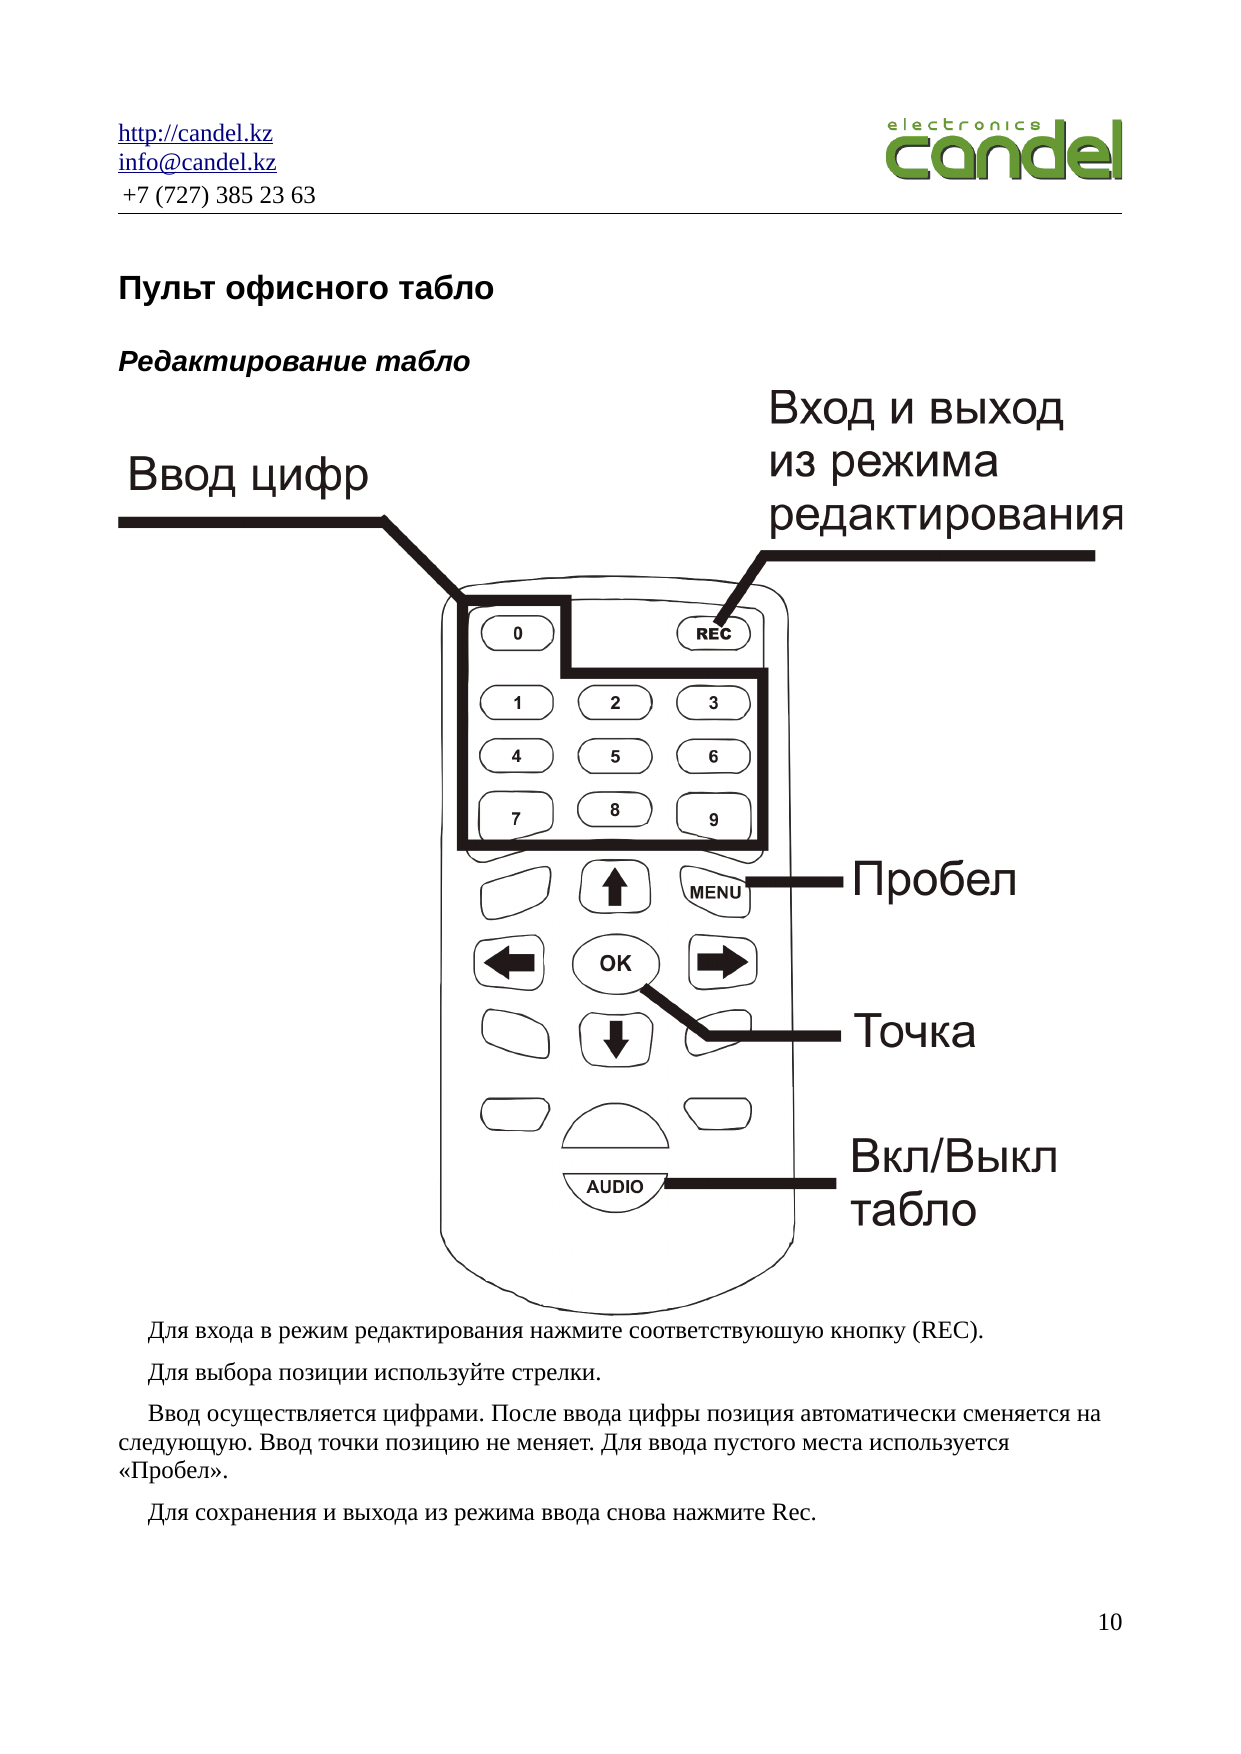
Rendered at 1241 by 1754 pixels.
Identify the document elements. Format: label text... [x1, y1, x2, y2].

subtitle Пульт офисного табло [118, 268, 1122, 306]
subtitle Редактирование табло [118, 344, 1122, 377]
text Для сохранения и выхода из режима ввода снова нажмите Rec. [118, 1497, 1122, 1525]
text Для выбора позиции используйте стрелки. [118, 1357, 1122, 1385]
text Ввод осуществляется цифрами. После ввода цифры позиция автоматически сменяется на следующую. Ввод точки позицию не меняет. Для ввода пустого места используется «Пробел». [118, 1398, 1122, 1484]
picture [885, 118, 1123, 180]
text Для входа в режим редактирования нажмите соответствуюшую кнопку (REC). [118, 1316, 1122, 1344]
picture [118, 390, 1123, 1316]
